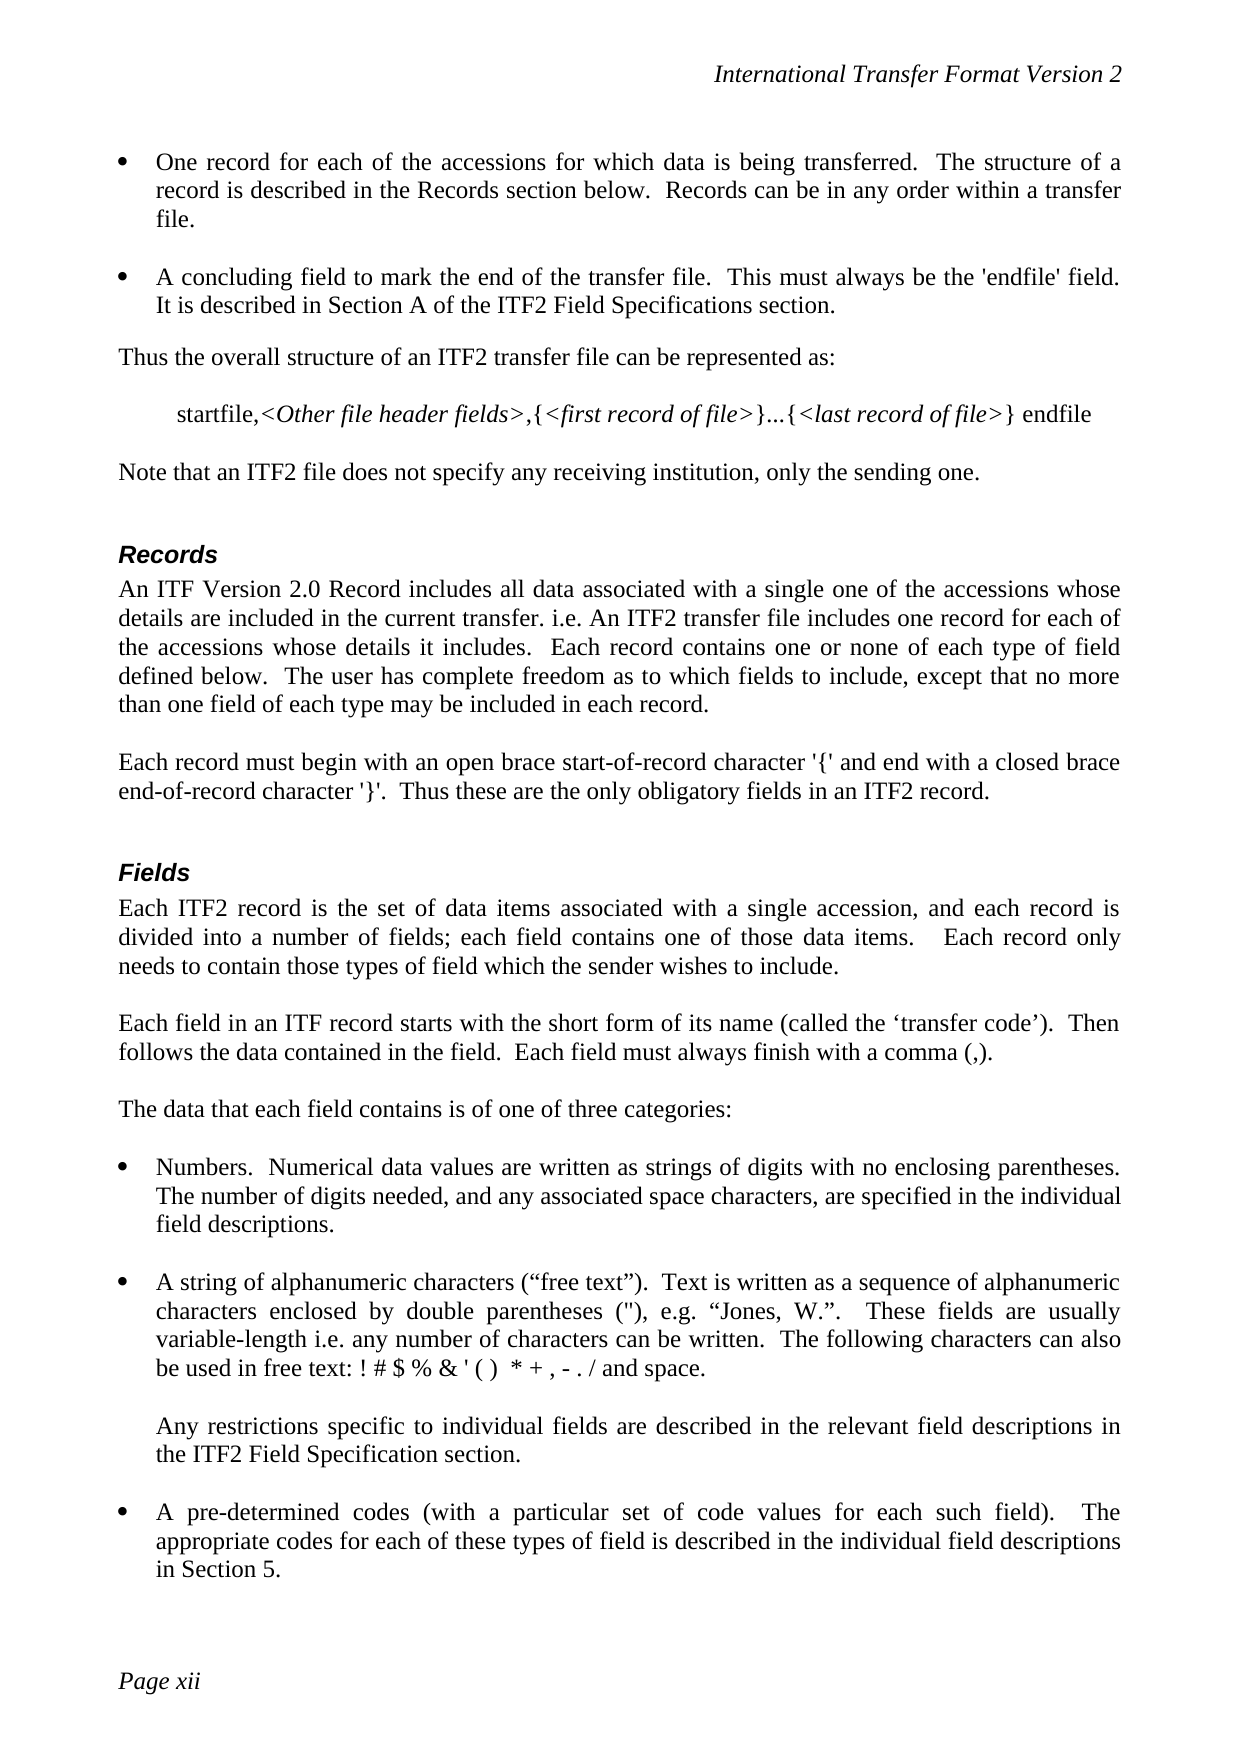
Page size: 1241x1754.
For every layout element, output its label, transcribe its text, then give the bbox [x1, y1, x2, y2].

text Each record must begin with an open brace start-of-record character '{' and end with a closed brace end-of-record character '}'. Thus these are the only obligatory fields in an ITF2 record. [118, 747, 1122, 804]
text Each ITF2 record is the set of data items associated with a single accession, and each record is divided into a number of fields; each field contains one of those data items. Each record only needs to contain those types of field which the sender wishes to include. [118, 893, 1122, 979]
text Thus the overall structure of an ITF2 transfer file can be represented as: [118, 342, 1122, 371]
list A concluding field to mark the end of the transfer file. This must always be the 'endfile' field. It is described in Section A of the ITF2 Field Specifications section. [118, 262, 1122, 319]
text An ITF Version 2.0 Record includes all data associated with a single one of the accessions whose details are included in the current transfer. i.e. An ITF2 transfer file includes one record for each of the accessions whose details it includes. Each record contains one or none of each type of field defined below. The user has complete freedom as to which fields to include, except that no more than one field of each type may be included in each record. [118, 574, 1122, 718]
text startfile,<Other file header fields>,{<first record of file>}...{<last record of file>} endfile [118, 399, 1122, 428]
list Numbers. Numerical data values are written as strings of digits with no enclosing parentheses. The number of digits needed, and any associated space characters, are specified in the individual field descriptions. [118, 1152, 1122, 1238]
list One record for each of the accessions for which data is being transferred. The structure of a record is described in the Records section below. Records can be in any order within a transfer file. [118, 147, 1122, 233]
subtitle Records [118, 539, 1122, 568]
list A pre-determined codes (with a particular set of code values for each such field). The appropriate codes for each of these types of field is described in the individual field descriptions in Section 5. [118, 1497, 1122, 1583]
list A string of alphanumeric characters (“free text”). Text is written as a sequence of alphanumeric characters enclosed by double parentheses ("), e.g. “Jones, W.”. These fields are usually variable-length i.e. any number of characters can be written. The following characters can also be used in free text: ! # $ % & ' ( ) * + , - . / and space. [118, 1267, 1122, 1382]
text Each field in an ITF record starts with the short form of its name (called the ‘transfer code’). Then follows the data contained in the field. Each field must always finish with a comma (,). [118, 1008, 1122, 1066]
subtitle Fields [118, 858, 1122, 887]
text Any restrictions specific to individual fields are described in the relevant field descriptions in the ITF2 Field Specification section. [156, 1411, 1122, 1468]
text Note that an ITF2 file does not specify any receiving institution, only the sending one. [118, 457, 1122, 486]
text The data that each field contains is of one of three categories: [118, 1094, 1122, 1123]
